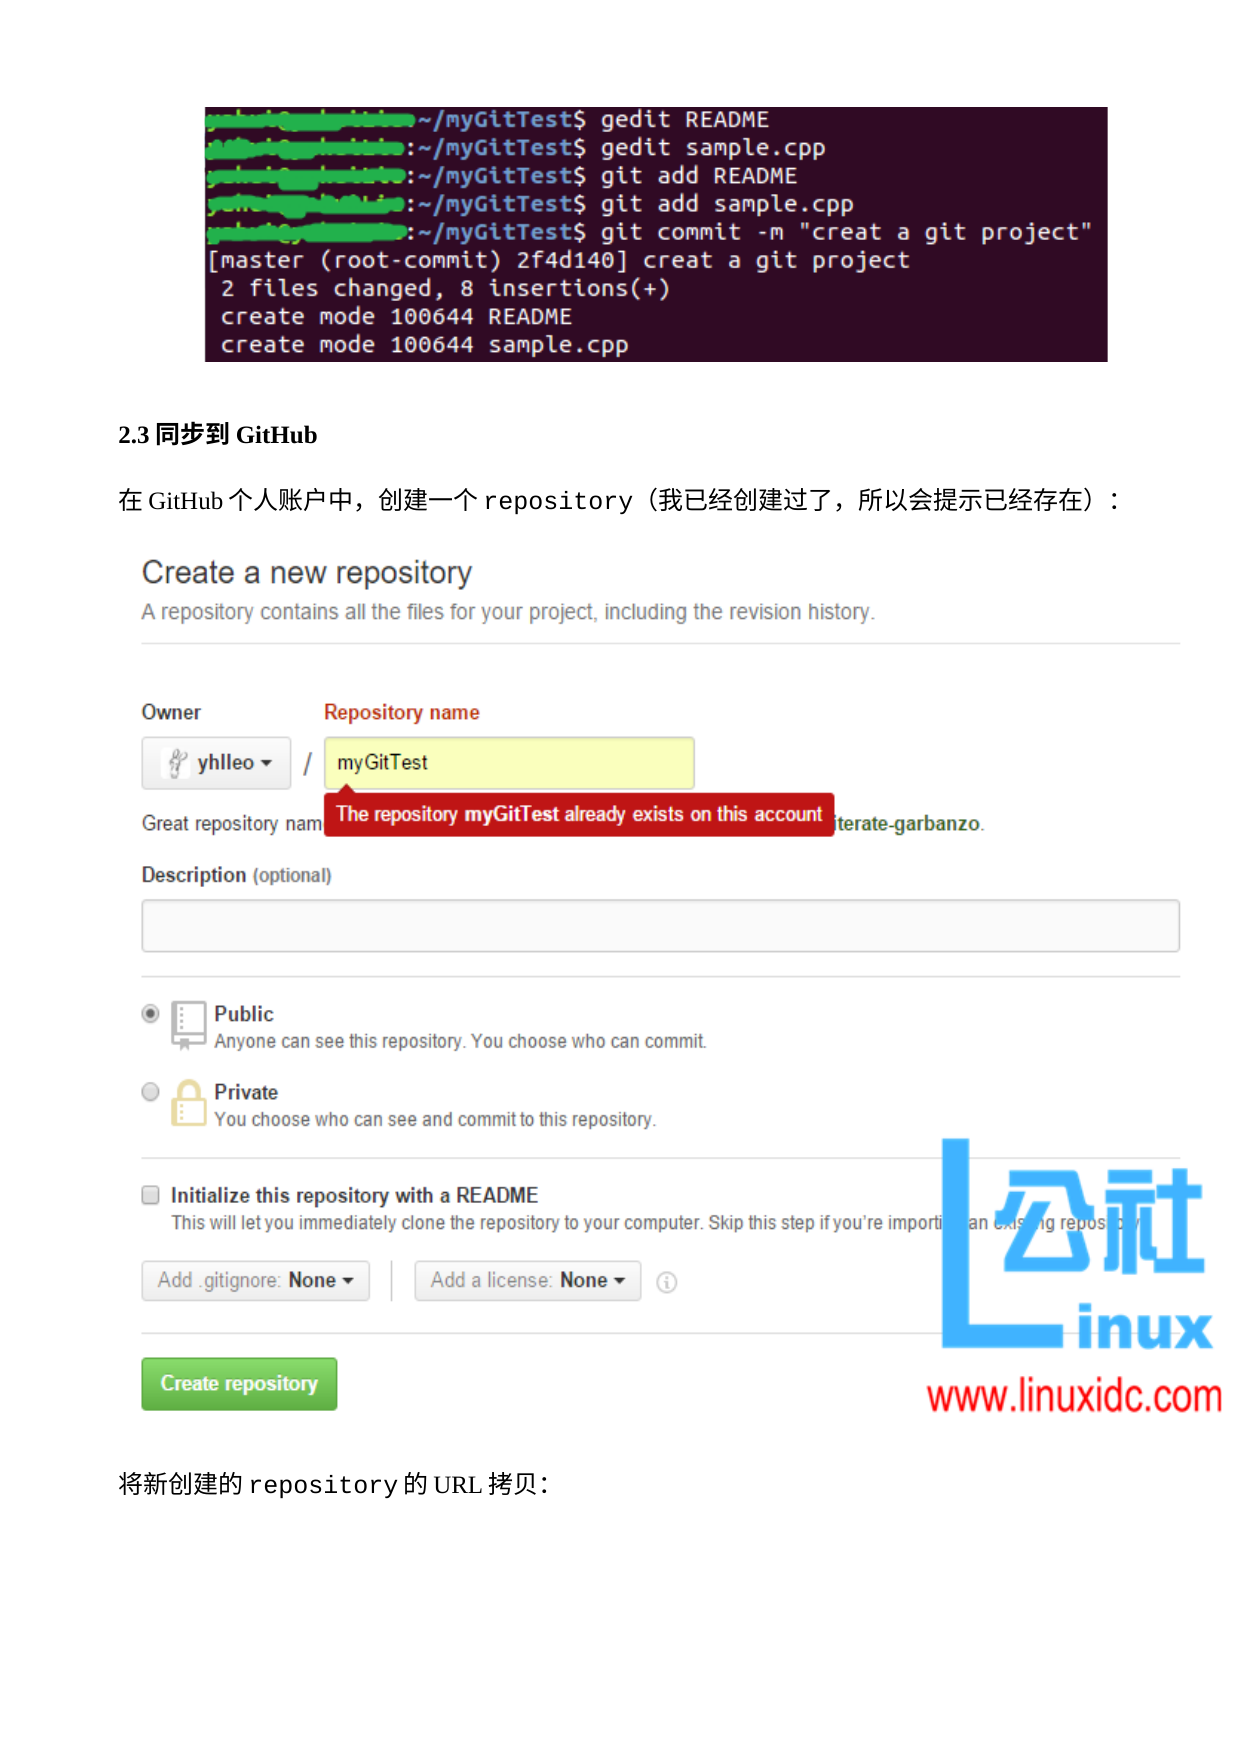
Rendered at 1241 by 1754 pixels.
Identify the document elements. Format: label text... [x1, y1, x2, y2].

picture [204, 107, 1108, 362]
picture [118, 546, 1222, 1436]
text 在GitHub个人账户中，创建一个repository（我已经创建过了，所以会提示已经存在）： [118, 481, 1122, 517]
text 将新创建的repository的URL拷贝： [118, 1464, 1122, 1501]
subtitle 2.3 同步到GitHub [118, 415, 1122, 451]
